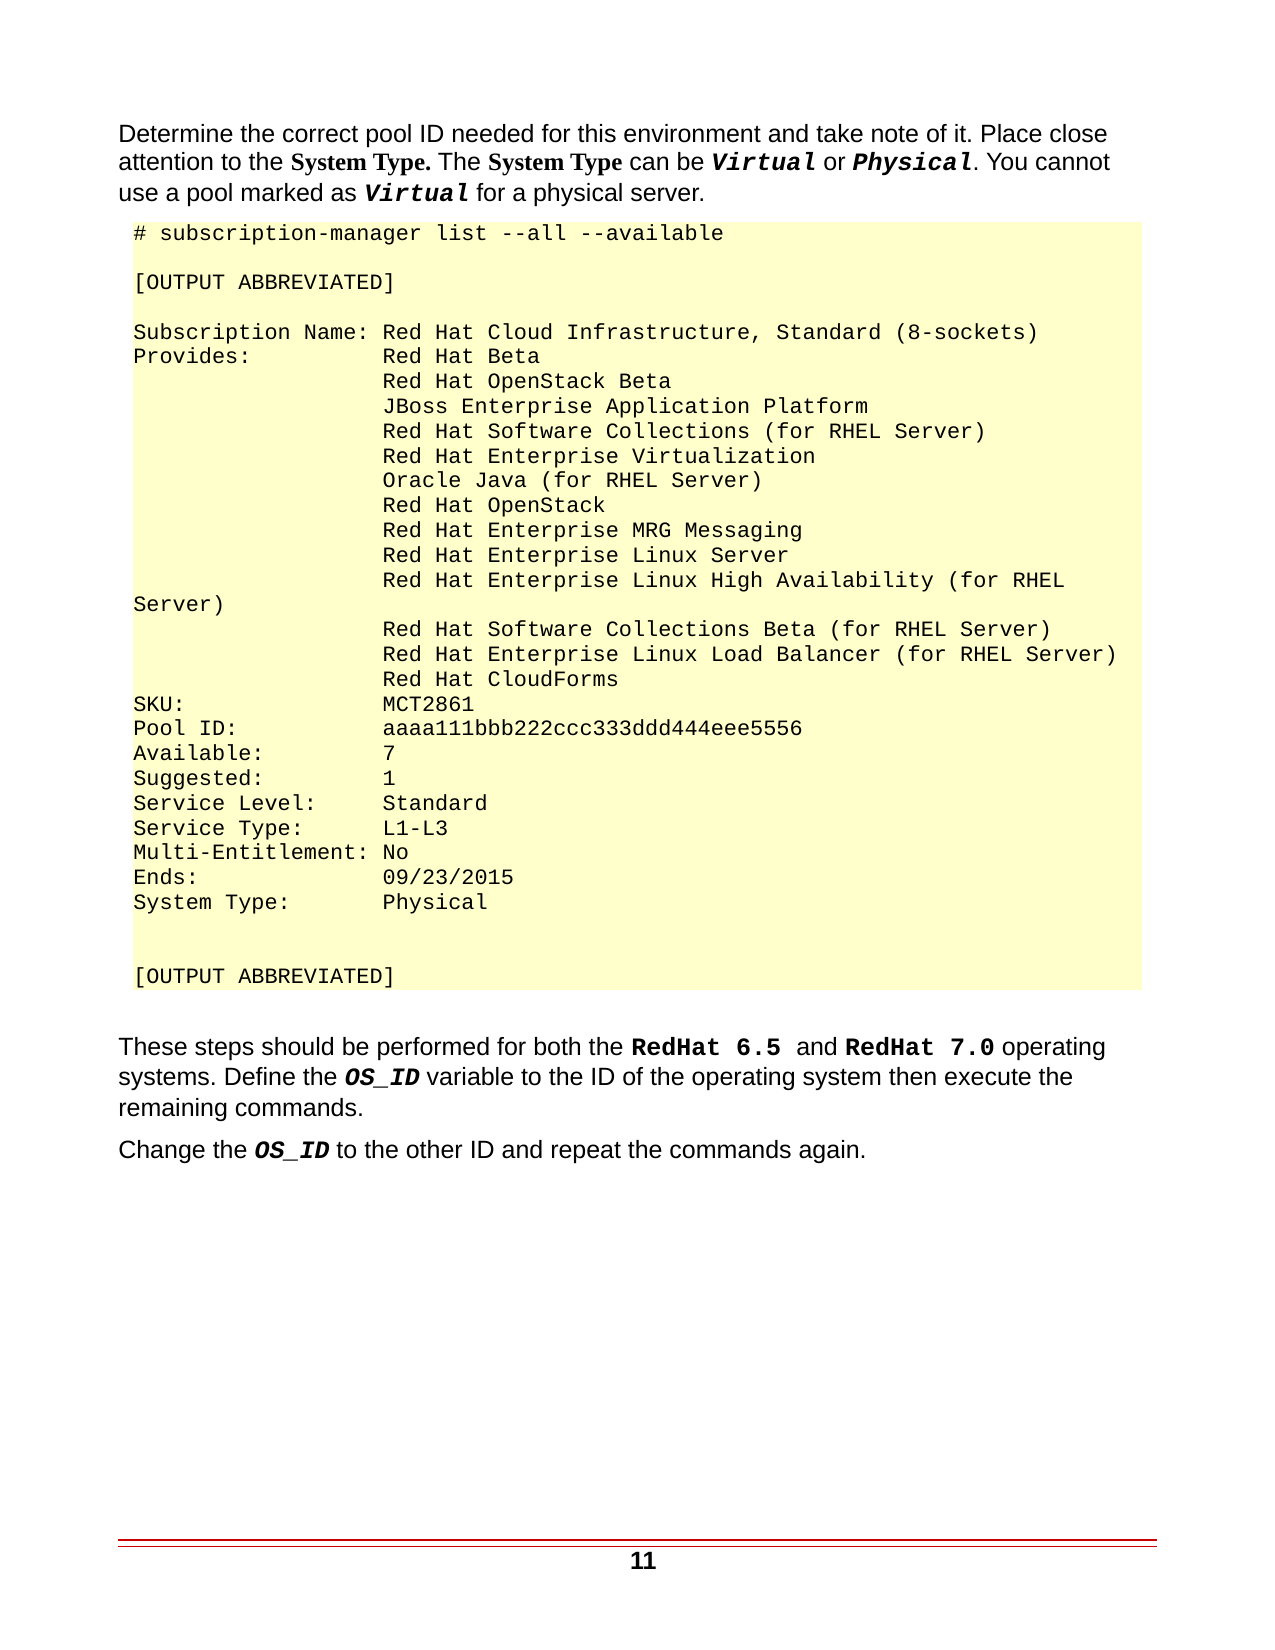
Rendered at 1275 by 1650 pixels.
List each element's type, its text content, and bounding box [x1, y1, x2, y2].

text # subscription-manager list --all --available [OUTPUT ABBREVIATED] Subscription Name: Red Hat Cloud Infrastructure, Standard (8-sockets) Provides: Red Hat Beta Red Hat OpenStack Beta JBoss Enterprise Application Platform Red Hat Software Collections (for RHEL Server) Red Hat Enterprise Virtualization Oracle Java (for RHEL Server) Red Hat OpenStack Red Hat Enterprise MRG Messaging Red Hat Enterprise Linux Server Red Hat Enterprise Linux High Availability (for RHEL Server) Red Hat Software Collections Beta (for RHEL Server) Red Hat Enterprise Linux Load Balancer (for RHEL Server) Red Hat CloudForms SKU: MCT2861 Pool ID: aaaa111bbb222ccc333ddd444eee5556 Available: 7 Suggested: 1 Service Level: Standard Service Type: L1-L3 Multi-Entitlement: No Ends: 09/23/2015 System Type: Physical [OUTPUT ABBREVIATED] [133, 222, 1142, 990]
text Determine the correct pool ID needed for this environment and take note of it. Place close attention to the System Type. The System Type can be Virtual or Physical. You cannot use a pool marked as Virtual for a physical server. [118, 118, 1157, 209]
text Change the OS_ID to the other ID and repeat the commands again. [118, 1134, 1157, 1166]
text These steps should be performed for both the RedHat 6.5 and RedHat 7.0 operating systems. Define the OS_ID variable to the ID of the operating system then execute the remaining commands. [118, 1031, 1157, 1122]
